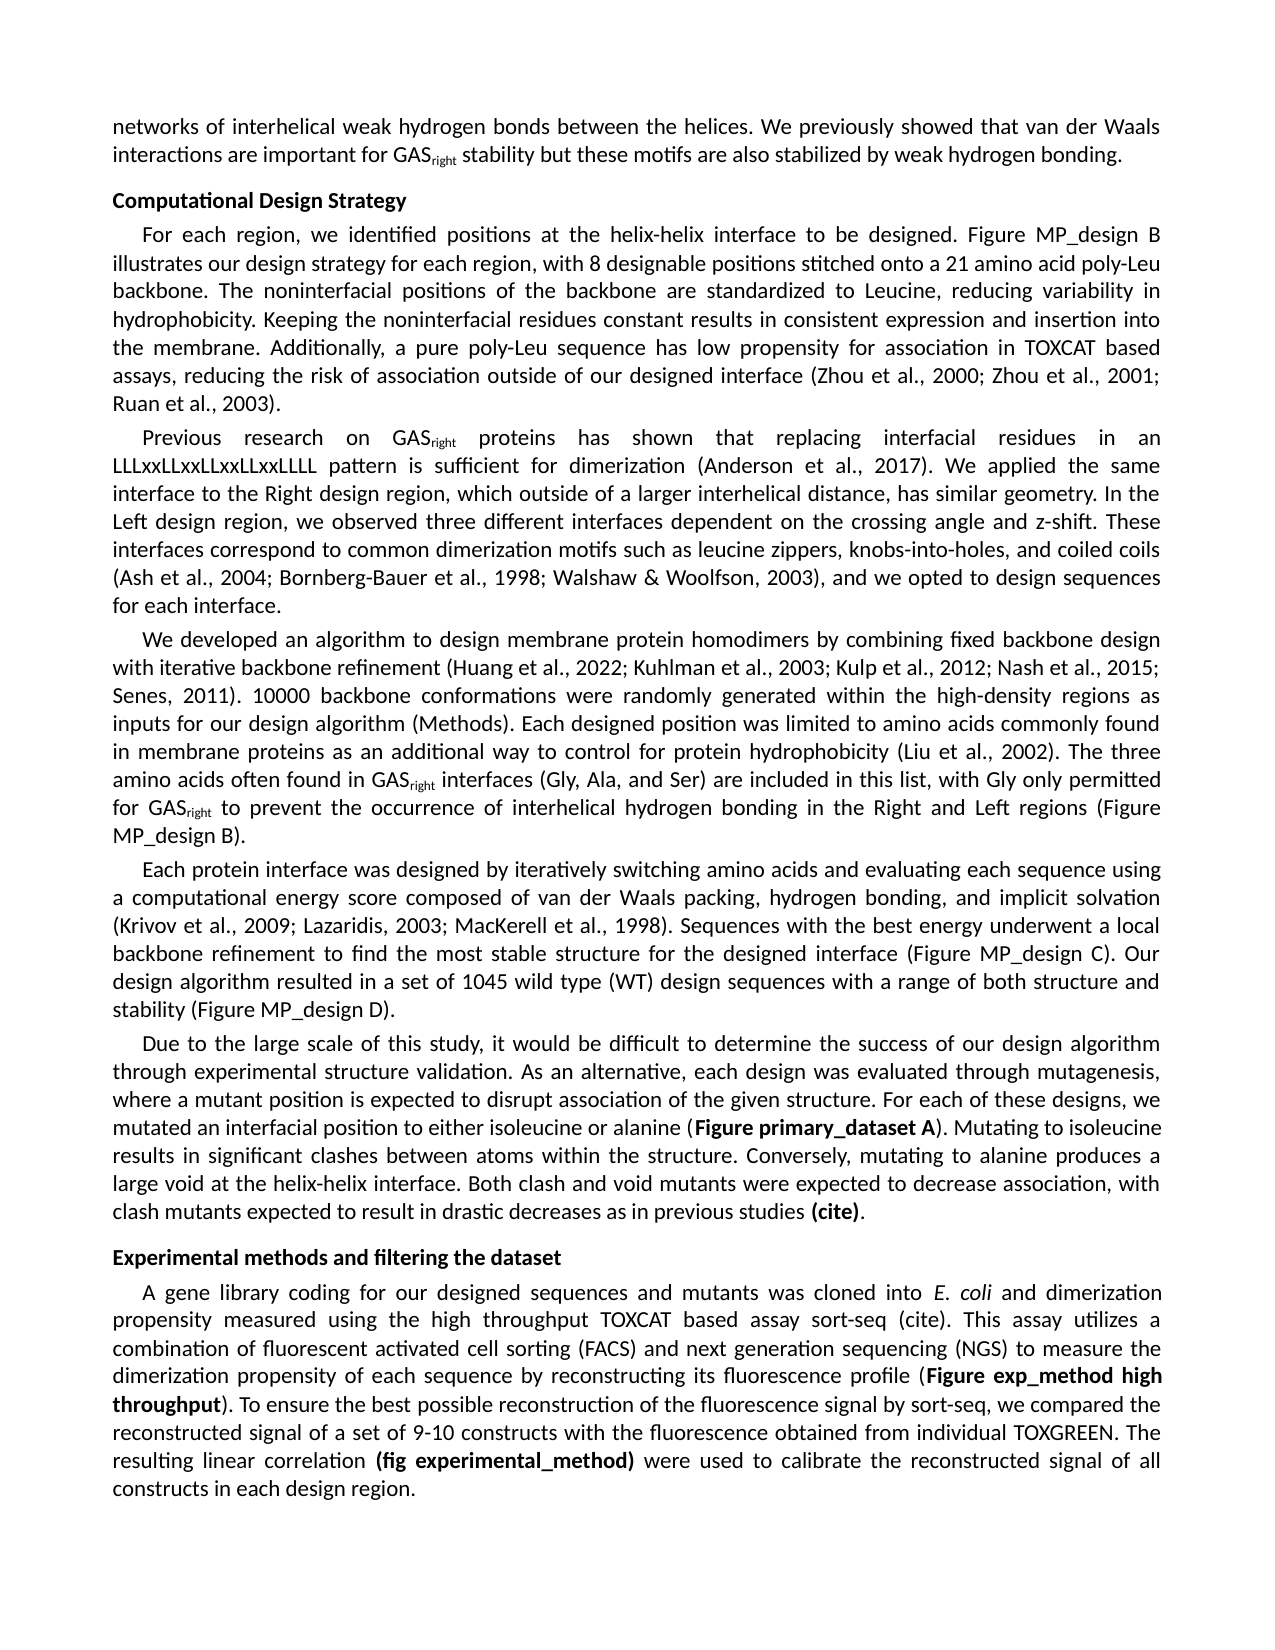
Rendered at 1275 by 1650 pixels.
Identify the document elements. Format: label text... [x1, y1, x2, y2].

text networks of interhelical weak hydrogen bonds between the helices. We previously showed that van der Waals interactions are important for GASright stability but these motifs are also stabilized by weak hydrogen bonding. [112, 112, 1162, 168]
text Due to the large scale of this study, it would be difficult to determine the success of our design algorithm through experimental structure validation. As an alternative, each design was evaluated through mutagenesis, where a mutant position is expected to disrupt association of the given structure. For each of these designs, we mutated an interfacial position to either isoleucine or alanine (Figure primary_dataset A). Mutating to isoleucine results in significant clashes between atoms within the structure. Conversely, mutating to alanine produces a large void at the helix-helix interface. Both clash and void mutants were expected to decrease association, with clash mutants expected to result in drastic decreases as in previous studies (cite). [112, 1029, 1162, 1226]
text Each protein interface was designed by iteratively switching amino acids and evaluating each sequence using a computational energy score composed of van der Waals packing, hydrogen bonding, and implicit solvation (Krivov et al., 2009; Lazaridis, 2003; MacKerell et al., 1998). Sequences with the best energy underwent a local backbone refinement to find the most stable structure for the designed interface (Figure MP_design C). Our design algorithm resulted in a set of 1045 wild type (WT) design sequences with a range of both structure and stability (Figure MP_design D). [112, 855, 1162, 1023]
subtitle Experimental methods and filtering the dataset [112, 1243, 1162, 1272]
text A gene library coding for our designed sequences and mutants was cloned into E. coli and dimerization propensity measured using the high throughput TOXCAT based assay sort-seq (cite). This assay utilizes a combination of fluorescent activated cell sorting (FACS) and next generation sequencing (NGS) to measure the dimerization propensity of each sequence by reconstructing its fluorescence profile (Figure exp_method high throughput). To ensure the best possible reconstruction of the fluorescence signal by sort-seq, we compared the reconstructed signal of a set of 9-10 constructs with the fluorescence obtained from individual TOXGREEN. The resulting linear correlation (fig experimental_method) were used to calibrate the reconstructed signal of all constructs in each design region. [112, 1278, 1162, 1502]
text For each region, we identified positions at the helix-helix interface to be designed. Figure MP_design B illustrates our design strategy for each region, with 8 designable positions stitched onto a 21 amino acid poly-Leu backbone. The noninterfacial positions of the backbone are standardized to Leucine, reducing variability in hydrophobicity. Keeping the noninterfacial residues constant results in consistent expression and insertion into the membrane. Additionally, a pure poly-Leu sequence has low propensity for association in TOXCAT based assays, reducing the risk of association outside of our designed interface (Zhou et al., 2000; Zhou et al., 2001; Ruan et al., 2003). [112, 221, 1162, 417]
text Previous research on GASright proteins has shown that replacing interfacial residues in an LLLxxLLxxLLxxLLxxLLLL pattern is sufficient for dimerization (Anderson et al., 2017). We applied the same interface to the Right design region, which outside of a larger interhelical distance, has similar geometry. In the Left design region, we observed three different interfaces dependent on the crossing angle and z-shift. These interfaces correspond to common dimerization motifs such as leucine zippers, knobs-into-holes, and coiled coils (Ash et al., 2004; Bornberg-Bauer et al., 1998; Walshaw & Woolfson, 2003), and we opted to design sequences for each interface. [112, 423, 1162, 619]
subtitle Computational Design Strategy [112, 187, 1162, 214]
text We developed an algorithm to design membrane protein homodimers by combining fixed backbone design with iterative backbone refinement (Huang et al., 2022; Kuhlman et al., 2003; Kulp et al., 2012; Nash et al., 2015; Senes, 2011). 10000 backbone conformations were randomly generated within the high-density regions as inputs for our design algorithm (Methods). Each designed position was limited to amino acids commonly found in membrane proteins as an additional way to control for protein hydrophobicity (Liu et al., 2002). The three amino acids often found in GASright interfaces (Gly, Ala, and Ser) are included in this list, with Gly only permitted for GASright to prevent the occurrence of interhelical hydrogen bonding in the Right and Left regions (Figure MP_design B). [112, 625, 1162, 849]
